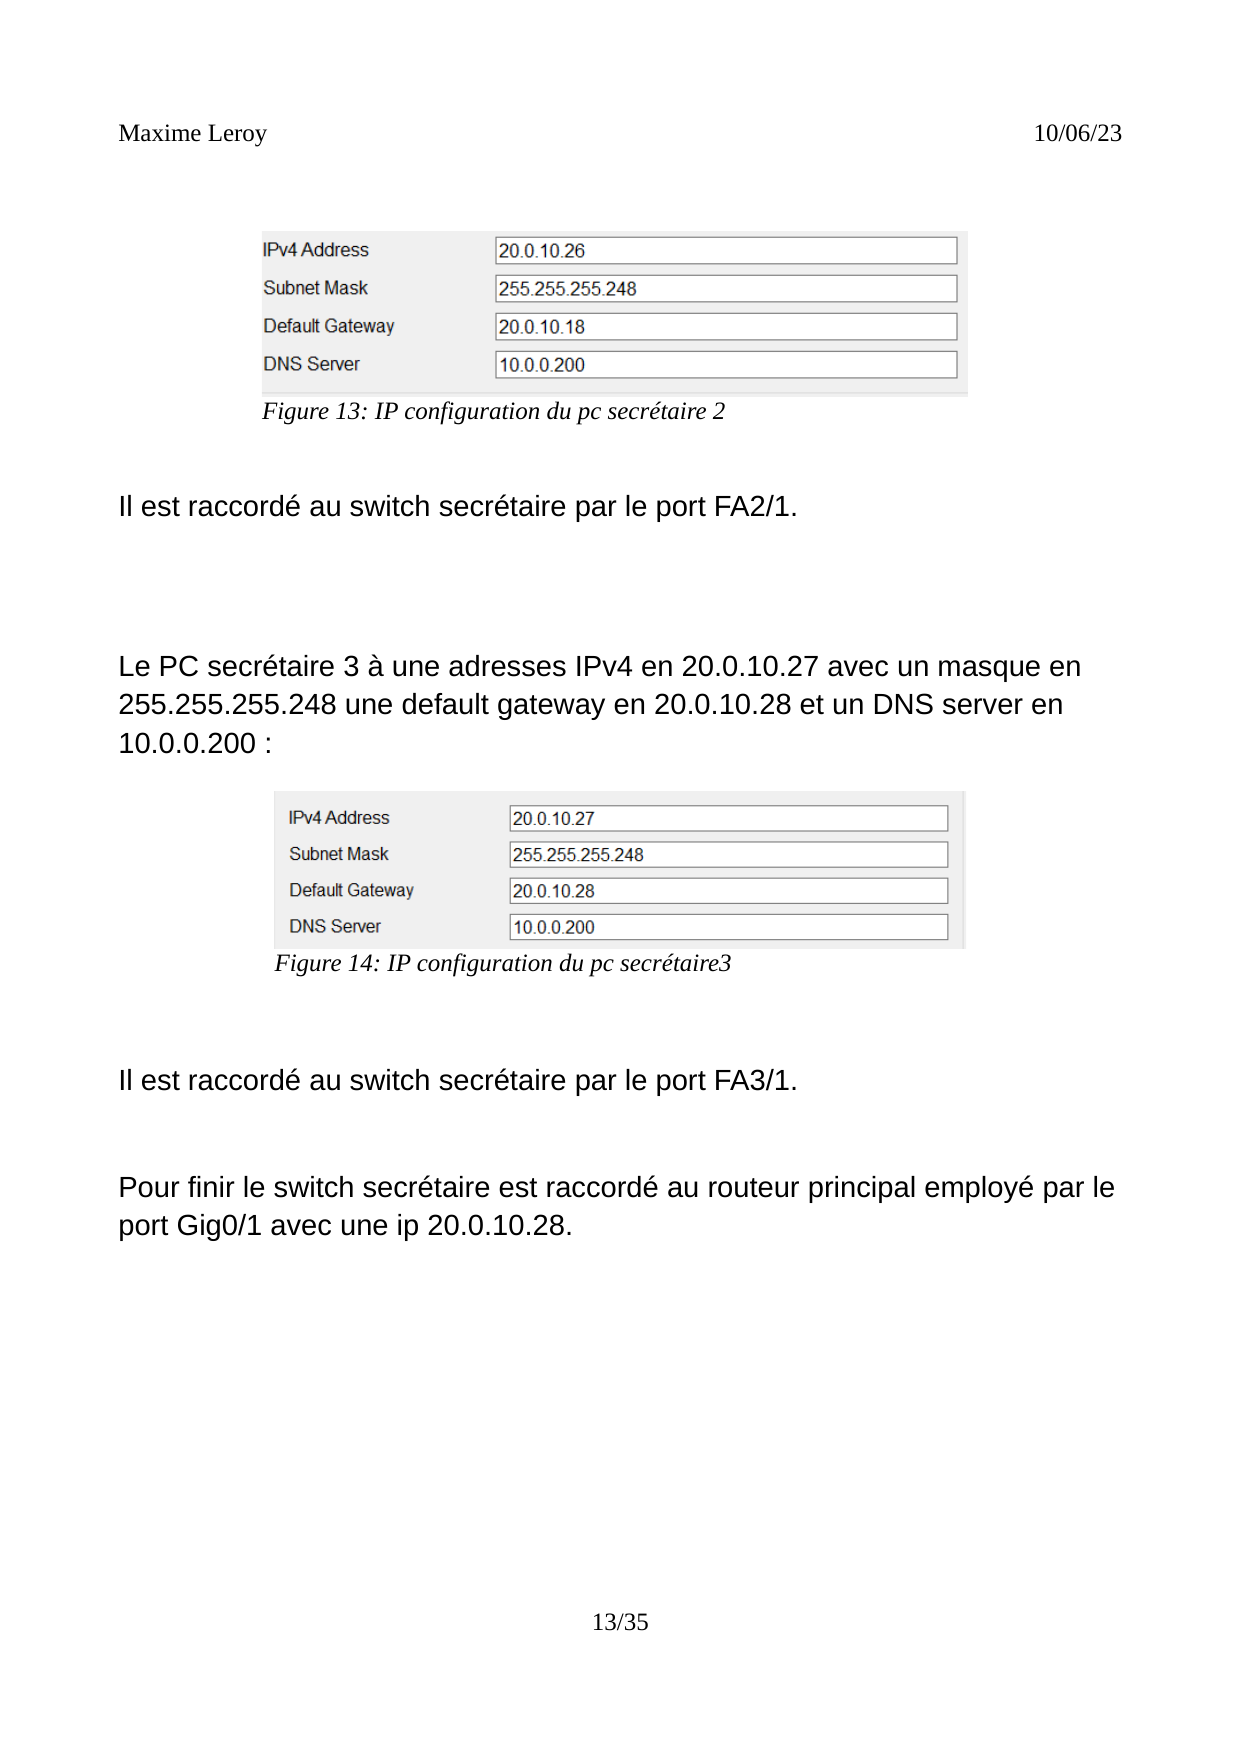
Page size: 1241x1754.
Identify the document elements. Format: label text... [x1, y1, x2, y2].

text Il est raccordé au switch secrétaire par le port FA2/1. [118, 489, 1122, 523]
picture [274, 791, 967, 949]
text Le PC secrétaire 3 à une adresses IPv4 en 20.0.10.27 avec un masque en 255.255.255.248 une default gateway en 20.0.10.28 et un DNS server en 10.0.0.200 : [118, 649, 1122, 759]
text Figure 14: IP configuration du pc secrétaire3 [274, 949, 966, 977]
text Figure 13: IP configuration du pc secrétaire 2 [262, 397, 968, 425]
text Pour finir le switch secrétaire est raccordé au routeur principal employé par le port Gig0/1 avec une ip 20.0.10.28. [118, 1170, 1122, 1242]
picture [261, 231, 968, 397]
text Il est raccordé au switch secrétaire par le port FA3/1. [118, 1063, 1122, 1097]
